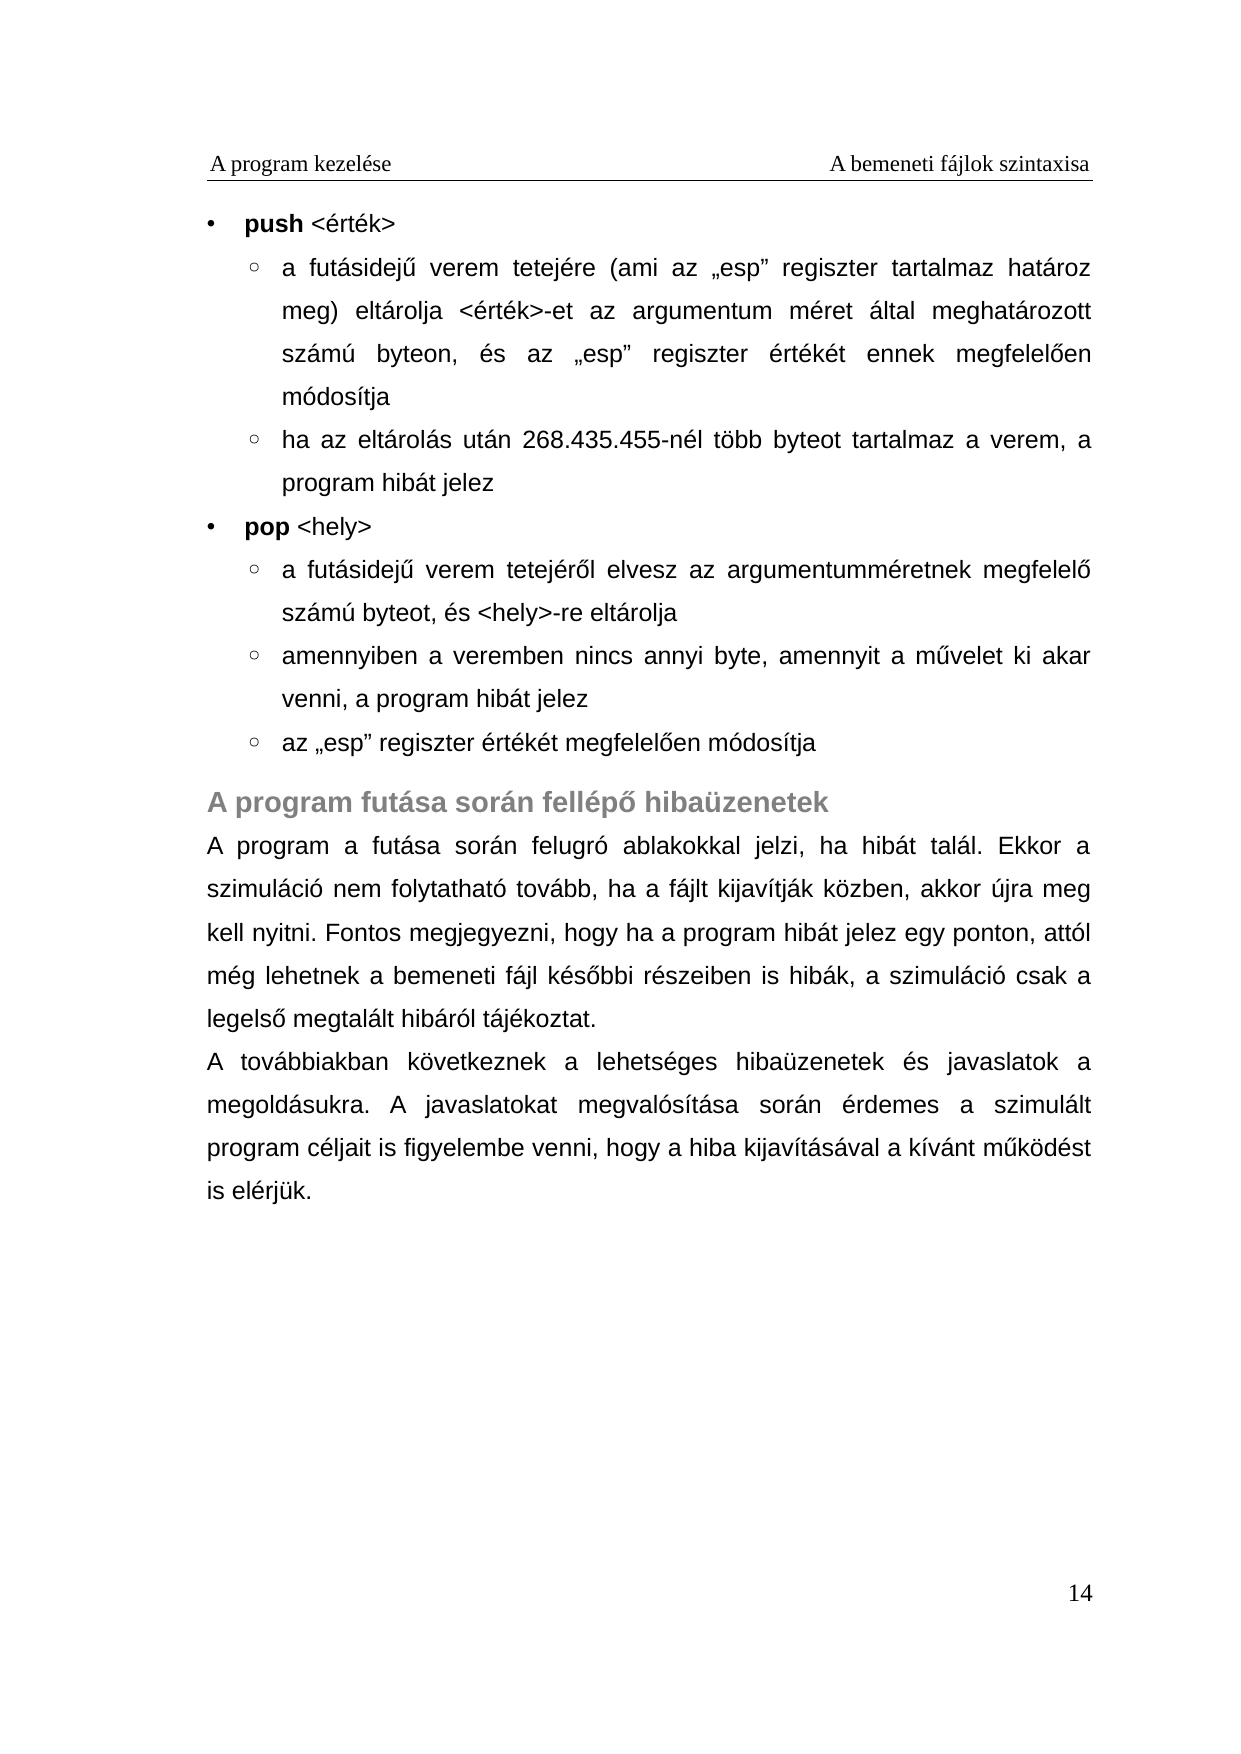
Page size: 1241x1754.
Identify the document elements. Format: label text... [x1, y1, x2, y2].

list az „esp” regiszter értékét megfelelően módosítja [244, 727, 1093, 756]
subtitle A program futása során fellépő hibaüzenetek [207, 785, 1093, 819]
text A program a futása során felugró ablakokkal jelzi, ha hibát talál. Ekkor a szimuláció nem folytatható tovább, ha a fájlt kijavítják közben, akkor újra meg kell nyitni. Fontos megjegyezni, hogy ha a program hibát jelez egy ponton, attól még lehetnek a bemeneti fájl későbbi részeiben is hibák, a szimuláció csak a legelső megtalált hibáról tájékoztat. [207, 831, 1093, 1033]
list ha az eltárolás után 268.435.455-nél több byteot tartalmaz a verem, a program hibát jelez [244, 425, 1093, 497]
list amennyiben a veremben nincs annyi byte, amennyit a művelet ki akar venni, a program hibát jelez [244, 641, 1093, 713]
list pop <hely> [207, 512, 1093, 540]
list a futásidejű verem tetejére (ami az „esp” regiszter tartalmaz határoz meg) eltárolja <érték>-et az argumentum méret által meghatározott számú byteon, és az „esp” regiszter értékét ennek megfelelően módosítja [244, 253, 1093, 411]
text A továbbiakban következnek a lehetséges hibaüzenetek és javaslatok a megoldásukra. A javaslatokat megvalósítása során érdemes a szimulált program céljait is figyelembe venni, hogy a hiba kijavításával a kívánt működést is elérjük. [207, 1047, 1093, 1205]
list a futásidejű verem tetejéről elvesz az argumentumméretnek megfelelő számú byteot, és <hely>-re eltárolja [244, 555, 1093, 627]
list push <érték> [207, 209, 1093, 238]
